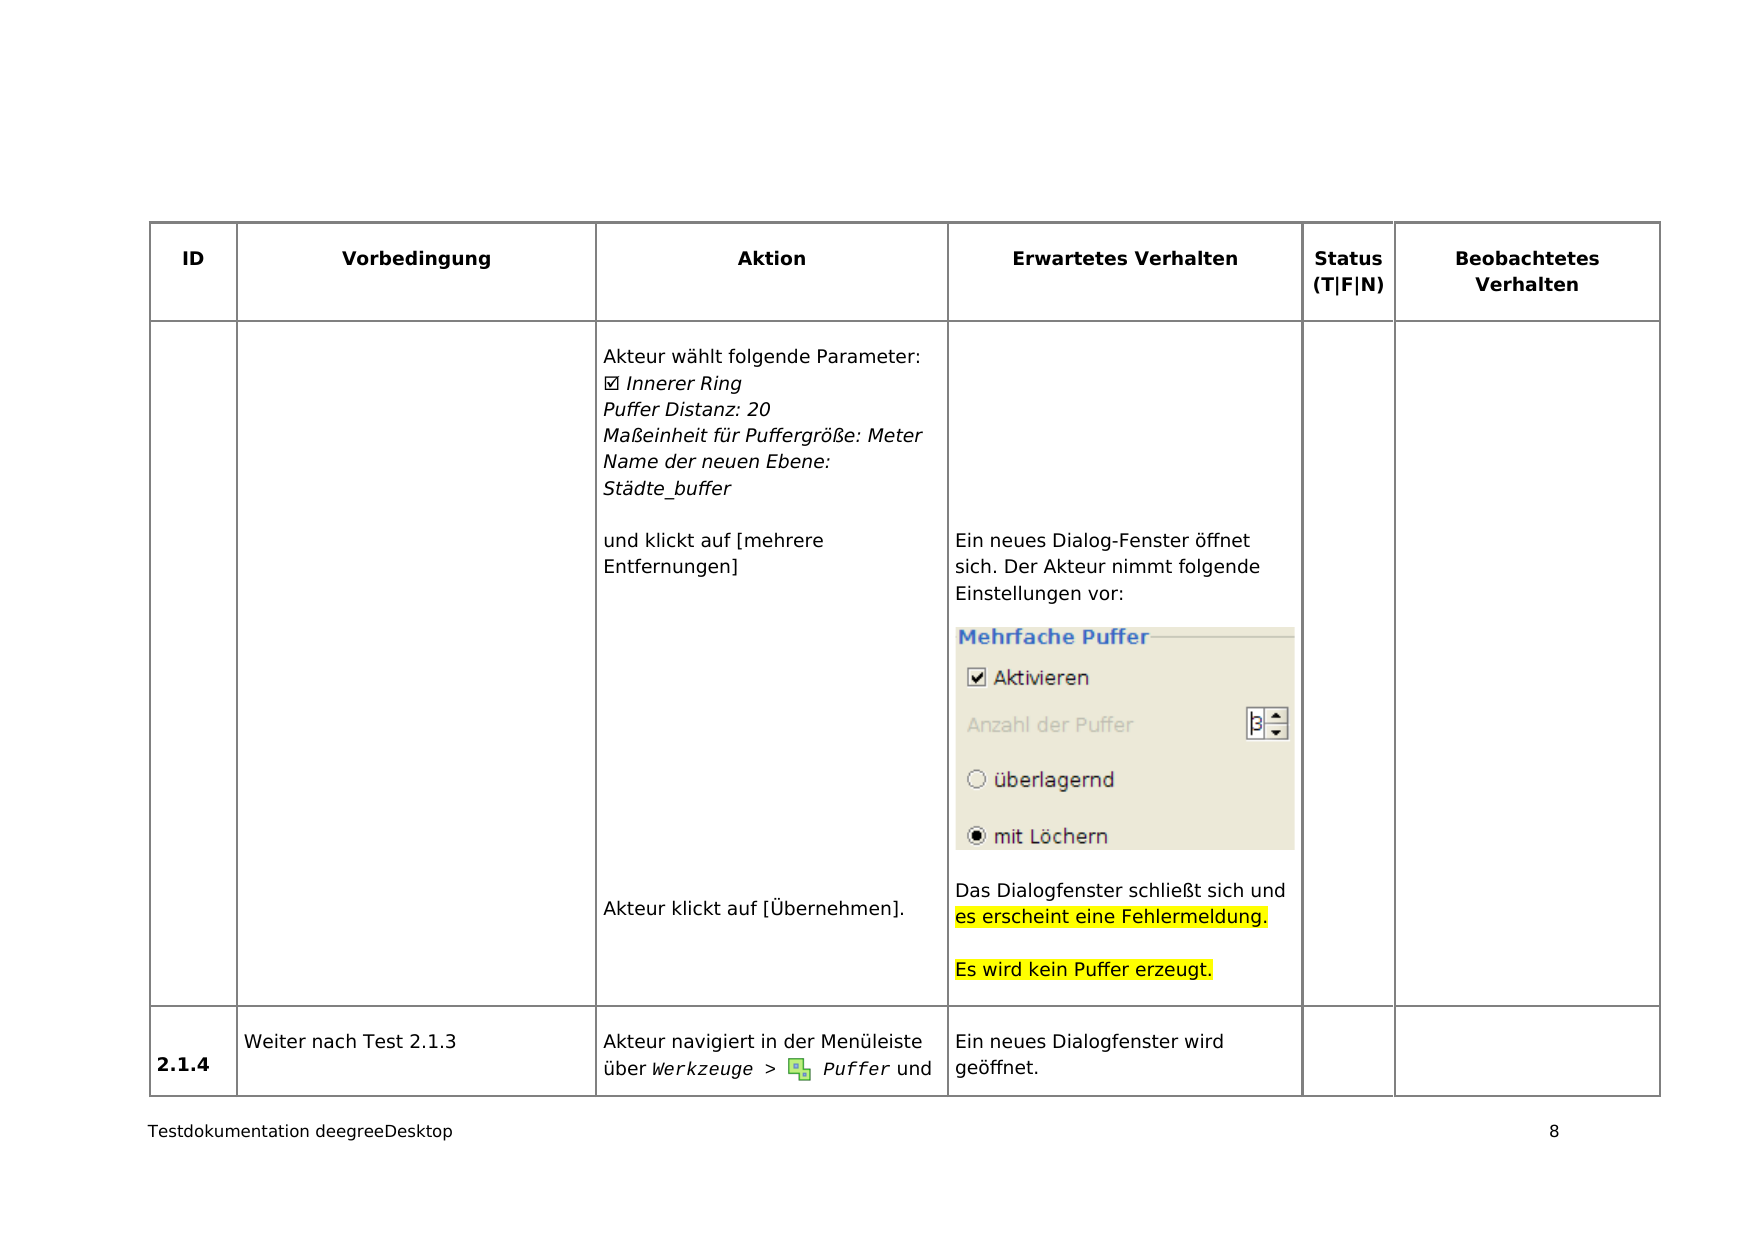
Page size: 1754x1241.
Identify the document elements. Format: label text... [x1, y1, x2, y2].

table_cell Akteur wählt folgende Parameter:  Innerer Ring Puffer Distanz: 20 Maßeinheit für Puffergröße: Meter Name der neuen Ebene: Städte_buffer und klickt auf [mehrere Entfernungen] Akteur klickt auf [Übernehmen]. [597, 322, 947, 1005]
table_header ID [151, 224, 236, 320]
table_header Aktion [597, 224, 947, 320]
table_header Erwartetes Verhalten [949, 224, 1301, 320]
table_header Vorbedingung [238, 224, 595, 320]
picture [787, 1057, 812, 1082]
table_cell Weiter nach Test 2.1.3 [238, 1007, 595, 1095]
table_cell [1304, 322, 1393, 1005]
table_cell Akteur navigiert in der Menüleiste über Werkzeuge > Puffer und [597, 1007, 947, 1095]
table_header Beobachtetes Verhalten [1396, 224, 1659, 320]
picture [955, 627, 1295, 850]
table_cell Ein neues Dialog-Fenster öffnet sich. Der Akteur nimmt folgende Einstellungen vor: Das Dialogfenster schließt sich und es erscheint eine Fehlermeldung. Es wird kein Puffer erzeugt. [949, 322, 1301, 1005]
table_cell [151, 322, 236, 1005]
table_header Status (T|F|N) [1304, 224, 1393, 320]
table_cell [238, 322, 595, 1005]
table_cell [1396, 322, 1659, 1005]
table_cell [151, 1007, 236, 1095]
table_cell Ein neues Dialogfenster wird geöffnet. [949, 1007, 1301, 1095]
table_cell [1396, 1007, 1659, 1095]
table_cell [1304, 1007, 1393, 1095]
